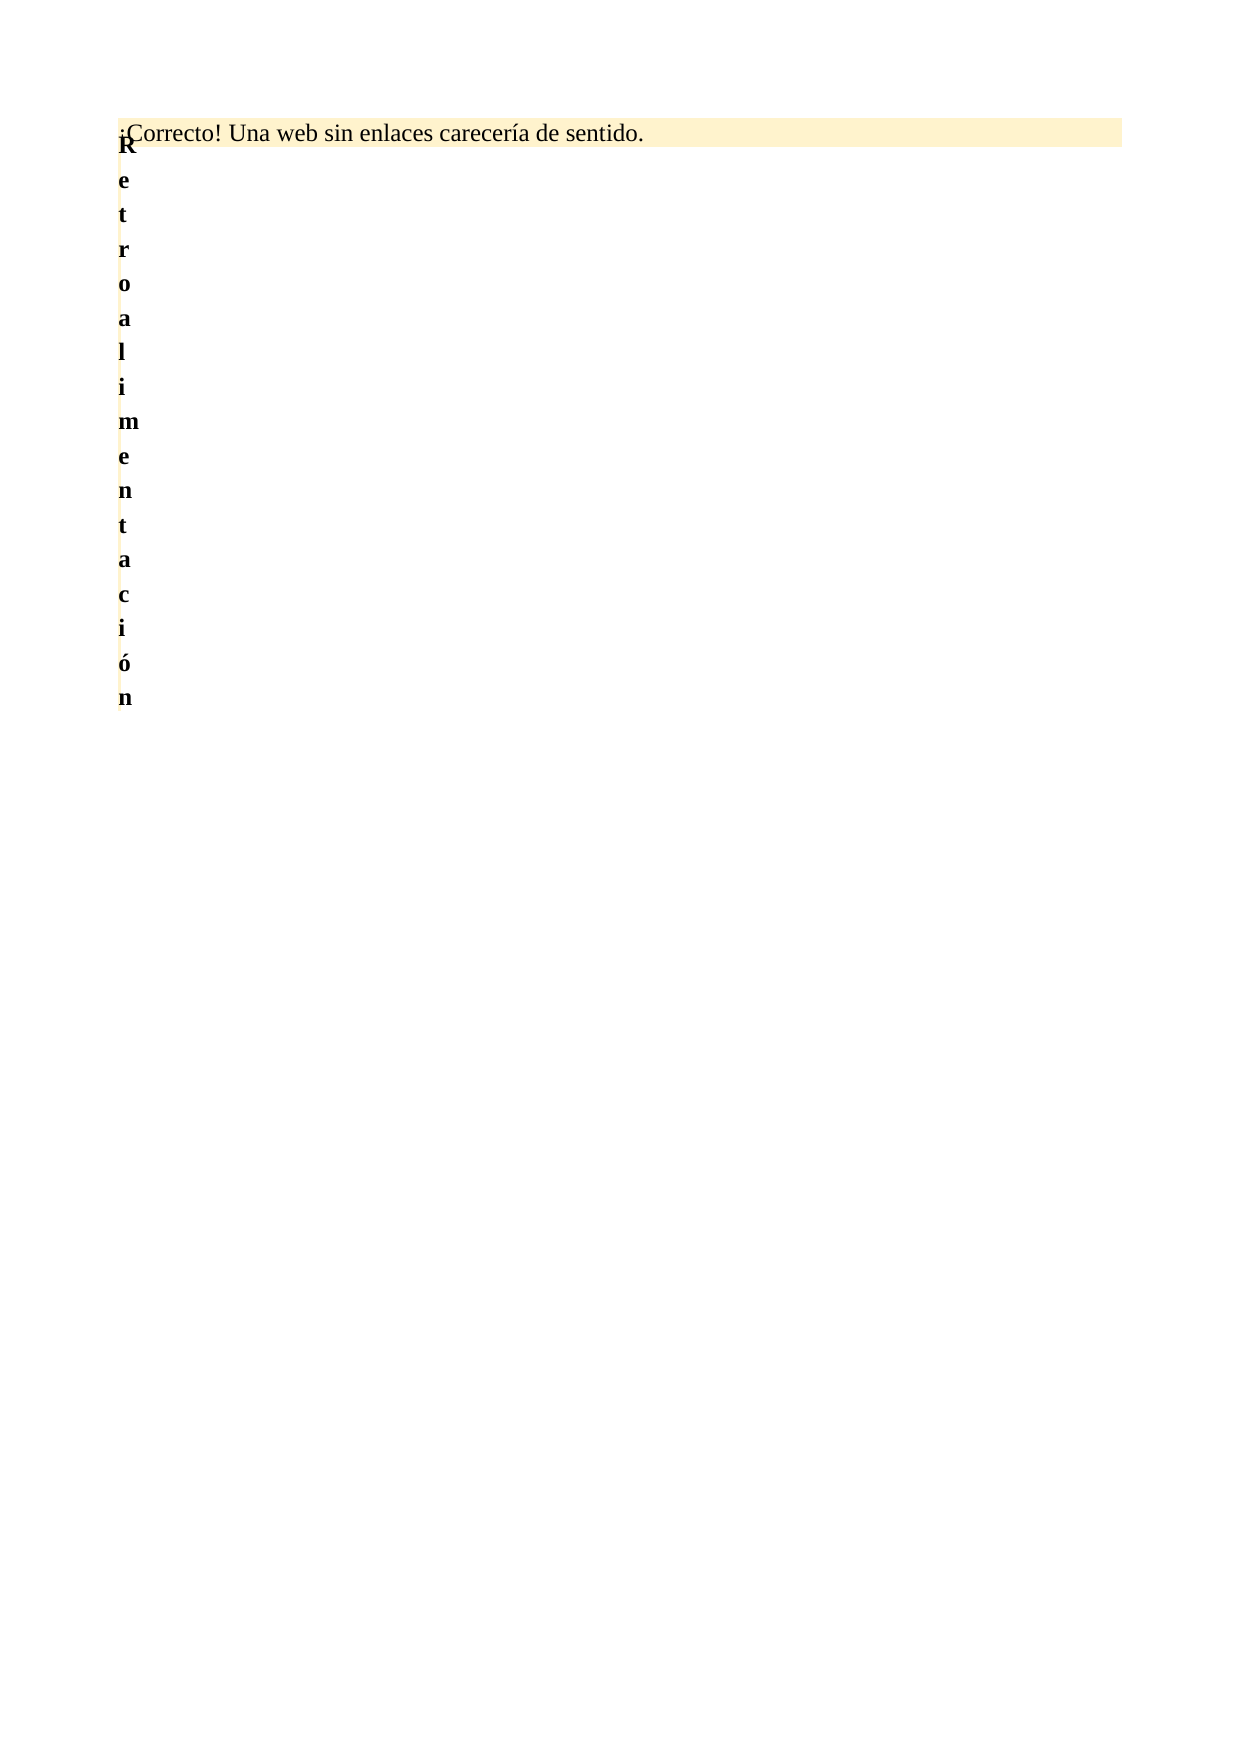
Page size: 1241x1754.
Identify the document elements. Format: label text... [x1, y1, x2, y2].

text ¡Correcto! Una web sin enlaces carecería de sentido. [118, 118, 1122, 147]
